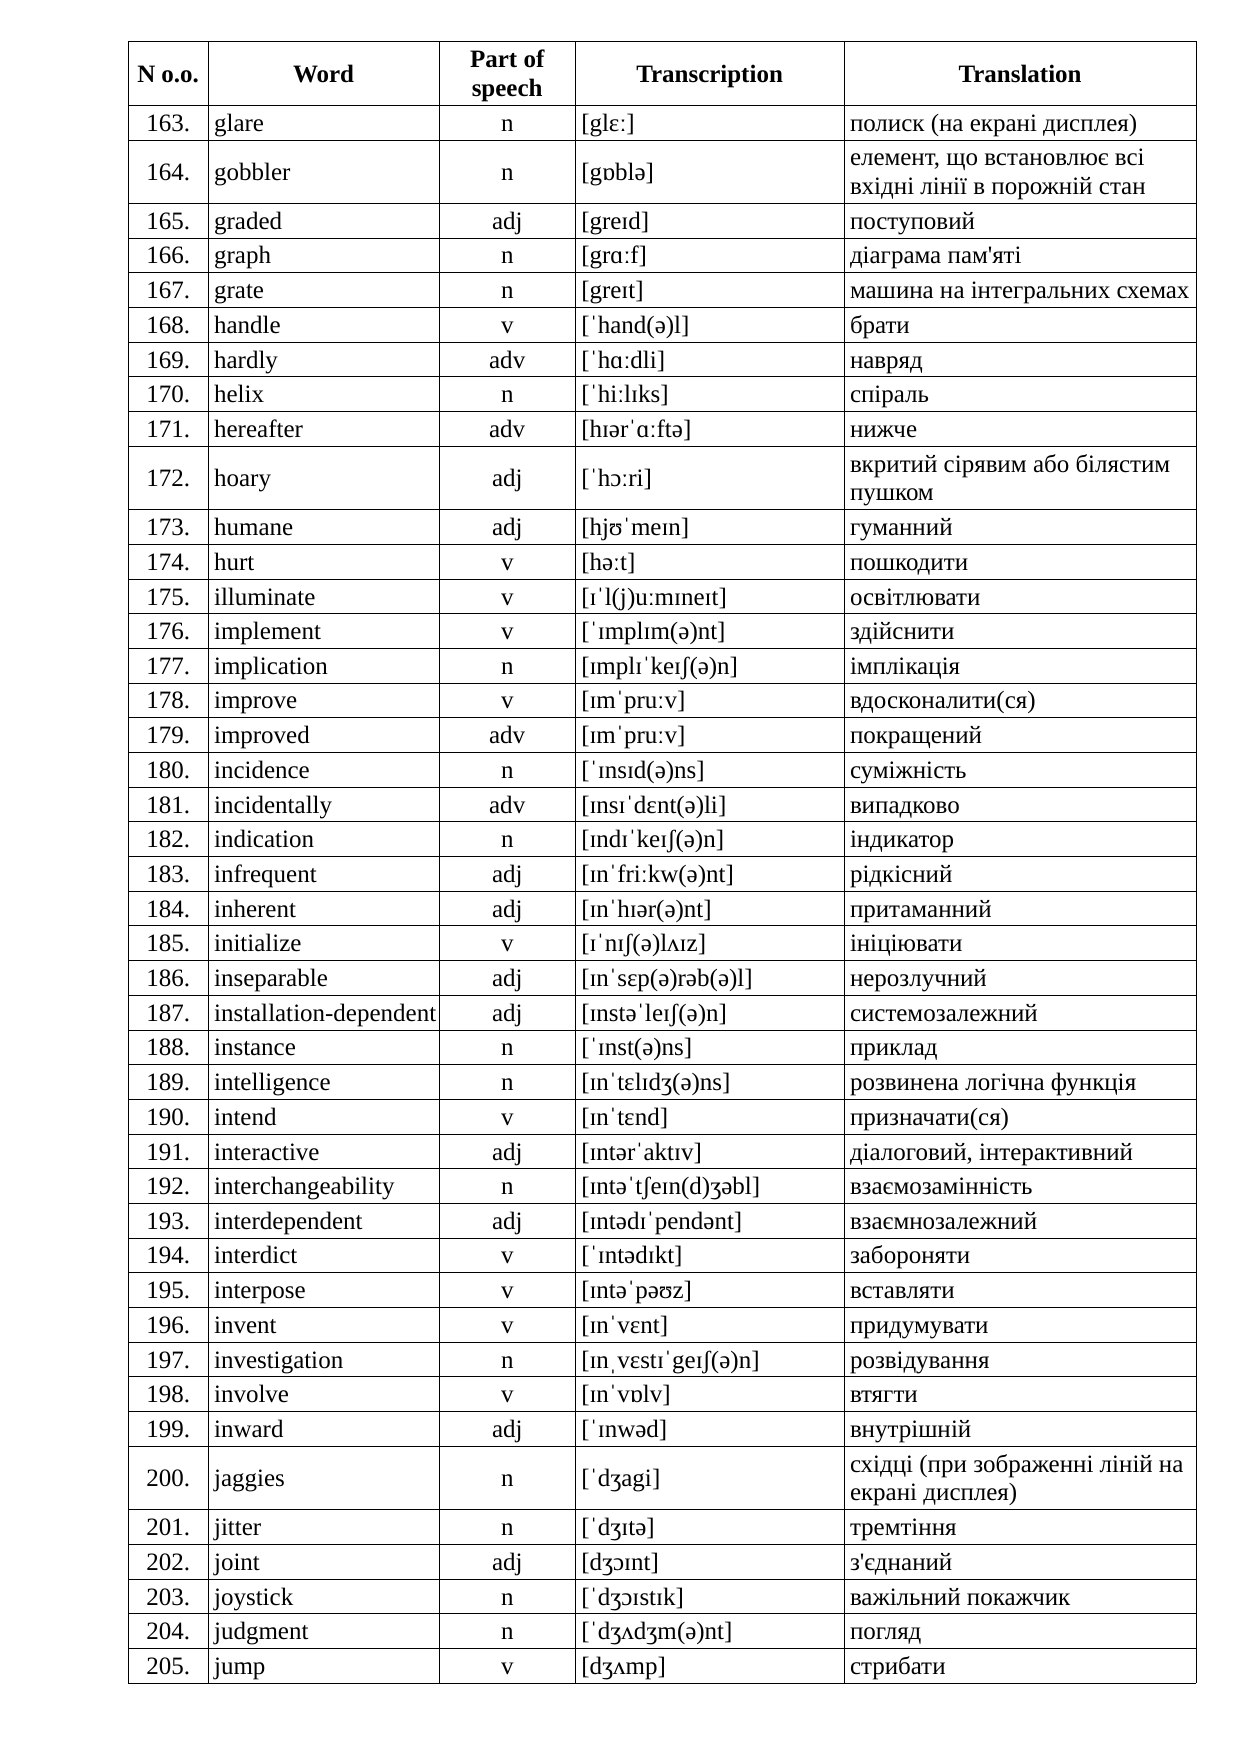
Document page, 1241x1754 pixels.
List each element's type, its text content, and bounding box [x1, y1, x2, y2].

table_cell instance [209, 1031, 439, 1064]
table_cell [grɑːf] [576, 239, 844, 272]
table_cell забороняти [845, 1239, 1196, 1272]
table_cell 205. [129, 1649, 208, 1683]
table_cell n [440, 377, 575, 411]
table_cell interactive [209, 1135, 439, 1168]
table_cell [glɛː] [576, 106, 844, 139]
table_cell v [440, 545, 575, 578]
table_cell вкритий сірявим або білястим пушком [845, 447, 1196, 509]
table_cell v [440, 1100, 575, 1133]
table_cell interdict [209, 1239, 439, 1272]
table_cell [ɪnˈvɒlv] [576, 1377, 844, 1411]
table_cell indication [209, 822, 439, 856]
table_header Word [209, 42, 439, 105]
table_cell graph [209, 239, 439, 272]
table_cell [ˈhɔːri] [576, 447, 844, 509]
table_cell 181. [129, 788, 208, 821]
table_cell inseparable [209, 961, 439, 995]
table_cell [greɪt] [576, 273, 844, 307]
table_cell [ˈɪnsɪd(ə)ns] [576, 753, 844, 787]
table_cell 203. [129, 1580, 208, 1613]
table_cell adj [440, 1545, 575, 1578]
table_cell 204. [129, 1614, 208, 1648]
table_cell 191. [129, 1135, 208, 1168]
table_cell n [440, 1447, 575, 1509]
table_cell 164. [129, 141, 208, 203]
table_cell 192. [129, 1169, 208, 1203]
table_cell нерозлучний [845, 961, 1196, 995]
table_cell implement [209, 614, 439, 648]
table_cell v [440, 580, 575, 613]
table_cell n [440, 649, 575, 683]
table_cell 193. [129, 1204, 208, 1238]
table_cell intend [209, 1100, 439, 1133]
table_cell ініціювати [845, 926, 1196, 960]
table_cell 201. [129, 1510, 208, 1544]
table_cell 188. [129, 1031, 208, 1064]
table_cell implication [209, 649, 439, 683]
table_cell inherent [209, 892, 439, 925]
table_cell [ɪmˈpruːv] [576, 684, 844, 717]
table_cell 183. [129, 857, 208, 891]
table_cell 189. [129, 1065, 208, 1099]
table_cell v [440, 308, 575, 342]
table_cell improved [209, 718, 439, 752]
table_cell improve [209, 684, 439, 717]
table_cell interpose [209, 1273, 439, 1307]
table_cell з'єднаний [845, 1545, 1196, 1578]
table_cell adj [440, 892, 575, 925]
table_header Translation [845, 42, 1196, 105]
table_cell n [440, 753, 575, 787]
table_cell взаємнозалежний [845, 1204, 1196, 1238]
table_cell машина на інтегральних схемах [845, 273, 1196, 307]
table_cell 197. [129, 1343, 208, 1376]
table_cell 202. [129, 1545, 208, 1578]
table_cell [ɪnˈtɛlɪdʒ(ə)ns] [576, 1065, 844, 1099]
table_cell hardly [209, 343, 439, 376]
table_cell adv [440, 412, 575, 446]
table_cell investigation [209, 1343, 439, 1376]
table_cell [ɪntəˈpəʊz] [576, 1273, 844, 1307]
table_cell [ɪnsɪˈdɛnt(ə)li] [576, 788, 844, 821]
table_cell 179. [129, 718, 208, 752]
table_cell рідкісний [845, 857, 1196, 891]
table_cell [ɪmˈpruːv] [576, 718, 844, 752]
table_cell 172. [129, 447, 208, 509]
table_cell [ɪnˈvɛnt] [576, 1308, 844, 1342]
table_cell 194. [129, 1239, 208, 1272]
table_cell діаграма пам'яті [845, 239, 1196, 272]
table_cell glare [209, 106, 439, 139]
table_cell adj [440, 510, 575, 544]
table_cell 199. [129, 1412, 208, 1446]
table_cell 182. [129, 822, 208, 856]
table_cell n [440, 106, 575, 139]
table_cell діалоговий, інтерактивний [845, 1135, 1196, 1168]
table_cell n [440, 822, 575, 856]
table_cell hereafter [209, 412, 439, 446]
table_cell [ˈɪmplɪm(ə)nt] [576, 614, 844, 648]
table_cell [hjʊˈmeɪn] [576, 510, 844, 544]
table_cell поступовий [845, 204, 1196, 238]
table_cell joint [209, 1545, 439, 1578]
table_cell v [440, 1377, 575, 1411]
table_cell притаманний [845, 892, 1196, 925]
table_cell v [440, 1649, 575, 1683]
table_cell вдосконалити(ся) [845, 684, 1196, 717]
table_cell [ˈhand(ə)l] [576, 308, 844, 342]
table_cell 190. [129, 1100, 208, 1133]
table_cell gobbler [209, 141, 439, 203]
table_cell v [440, 1239, 575, 1272]
table_cell adj [440, 1135, 575, 1168]
table_cell 176. [129, 614, 208, 648]
table_cell interdependent [209, 1204, 439, 1238]
table_cell 177. [129, 649, 208, 683]
table_cell [ˈɪnwəd] [576, 1412, 844, 1446]
table_cell [həːt] [576, 545, 844, 578]
table_cell суміжність [845, 753, 1196, 787]
table_cell 196. [129, 1308, 208, 1342]
table_cell jaggies [209, 1447, 439, 1509]
table_cell 195. [129, 1273, 208, 1307]
table_cell 173. [129, 510, 208, 544]
table_cell пошкодити [845, 545, 1196, 578]
table_cell judgment [209, 1614, 439, 1648]
table_cell важільний покажчик [845, 1580, 1196, 1613]
table_cell погляд [845, 1614, 1196, 1648]
table_cell 200. [129, 1447, 208, 1509]
table_cell імплікація [845, 649, 1196, 683]
table_cell [ɪnˈfriːkw(ə)nt] [576, 857, 844, 891]
table_cell humane [209, 510, 439, 544]
table_cell взаємозамінність [845, 1169, 1196, 1203]
table_cell n [440, 1343, 575, 1376]
table_cell [ɪnˈsɛp(ə)rəb(ə)l] [576, 961, 844, 995]
table_cell стрибати [845, 1649, 1196, 1683]
table_cell n [440, 1065, 575, 1099]
table_cell здійснити [845, 614, 1196, 648]
table_cell розвиненa логічнa функція [845, 1065, 1196, 1099]
table_cell полиск (на екрані дисплея) [845, 106, 1196, 139]
table_cell v [440, 1273, 575, 1307]
table_cell 185. [129, 926, 208, 960]
table_cell 178. [129, 684, 208, 717]
table_cell grate [209, 273, 439, 307]
table_cell v [440, 614, 575, 648]
table_cell приклад [845, 1031, 1196, 1064]
table_cell 175. [129, 580, 208, 613]
table_cell n [440, 1031, 575, 1064]
table_cell гуманний [845, 510, 1196, 544]
table_cell призначати(ся) [845, 1100, 1196, 1133]
table_cell [ɪˈl(j)uːmɪneɪt] [576, 580, 844, 613]
table_cell 186. [129, 961, 208, 995]
table_cell n [440, 1169, 575, 1203]
table_cell installation-dependent [209, 996, 439, 1029]
table_cell [ɪntədɪˈpendənt] [576, 1204, 844, 1238]
table_cell graded [209, 204, 439, 238]
table_cell interchangeability [209, 1169, 439, 1203]
table_cell 166. [129, 239, 208, 272]
table_cell придумувати [845, 1308, 1196, 1342]
table_cell 171. [129, 412, 208, 446]
table_cell [ɪˈnɪʃ(ə)lʌɪz] [576, 926, 844, 960]
table_cell intelligence [209, 1065, 439, 1099]
table_cell внутрішній [845, 1412, 1196, 1446]
table_cell n [440, 1580, 575, 1613]
table_cell [ˈdʒɔɪstɪk] [576, 1580, 844, 1613]
table_cell adv [440, 343, 575, 376]
table_cell вставляти [845, 1273, 1196, 1307]
table_cell adj [440, 996, 575, 1029]
table_cell incidence [209, 753, 439, 787]
table_cell adj [440, 204, 575, 238]
table_cell [dʒʌmp] [576, 1649, 844, 1683]
table_cell випадково [845, 788, 1196, 821]
table_cell [ɪnˌvɛstɪˈgeɪʃ(ə)n] [576, 1343, 844, 1376]
table_cell n [440, 141, 575, 203]
table_cell брати [845, 308, 1196, 342]
table_cell 163. [129, 106, 208, 139]
table_cell покращений [845, 718, 1196, 752]
table_cell adj [440, 961, 575, 995]
table_cell 184. [129, 892, 208, 925]
table_header Part of speech [440, 42, 575, 105]
table_cell [greɪd] [576, 204, 844, 238]
table_cell [ˈdʒʌdʒm(ə)nt] [576, 1614, 844, 1648]
table_cell [dʒɔɪnt] [576, 1545, 844, 1578]
table_cell v [440, 926, 575, 960]
table_cell [ˈdʒɪtə] [576, 1510, 844, 1544]
table_cell n [440, 239, 575, 272]
table_cell [ˈɪntədɪkt] [576, 1239, 844, 1272]
table_cell 174. [129, 545, 208, 578]
table_cell [ɪnstəˈleɪʃ(ə)n] [576, 996, 844, 1029]
table_cell n [440, 273, 575, 307]
table_cell incidentally [209, 788, 439, 821]
table_cell initialize [209, 926, 439, 960]
table_cell [ɪmplɪˈkeɪʃ(ə)n] [576, 649, 844, 683]
table_cell [ˈhiːlɪks] [576, 377, 844, 411]
table_cell [hɪərˈɑːftə] [576, 412, 844, 446]
table_cell освітлювати [845, 580, 1196, 613]
table_cell 165. [129, 204, 208, 238]
table_cell [ˈdʒagi] [576, 1447, 844, 1509]
table_cell [gɒblə] [576, 141, 844, 203]
table_cell invent [209, 1308, 439, 1342]
table_cell навряд [845, 343, 1196, 376]
table_cell hurt [209, 545, 439, 578]
table_cell v [440, 684, 575, 717]
table_cell involve [209, 1377, 439, 1411]
table_cell [ɪntəˈtʃeɪn(d)ʒəbl] [576, 1169, 844, 1203]
table_cell [ɪntərˈaktɪv] [576, 1135, 844, 1168]
table_cell jump [209, 1649, 439, 1683]
table_cell 167. [129, 273, 208, 307]
table_cell індикатор [845, 822, 1196, 856]
table_cell hoary [209, 447, 439, 509]
table_cell adj [440, 1204, 575, 1238]
table_cell v [440, 1308, 575, 1342]
table_cell infrequent [209, 857, 439, 891]
table_cell helix [209, 377, 439, 411]
table_cell jitter [209, 1510, 439, 1544]
table_cell handle [209, 308, 439, 342]
table_cell [ɪndɪˈkeɪʃ(ə)n] [576, 822, 844, 856]
table_header N o.o. [129, 42, 208, 105]
table_cell illuminate [209, 580, 439, 613]
table_cell 180. [129, 753, 208, 787]
table_cell тремтіння [845, 1510, 1196, 1544]
table_cell 198. [129, 1377, 208, 1411]
table_cell втягти [845, 1377, 1196, 1411]
table_cell adj [440, 1412, 575, 1446]
table_cell елемент, що встановлює всі вхідні лінії в порожній стан [845, 141, 1196, 203]
table_cell [ɪnˈtɛnd] [576, 1100, 844, 1133]
table_cell n [440, 1510, 575, 1544]
table_cell 168. [129, 308, 208, 342]
table_header Transcription [576, 42, 844, 105]
table_cell inward [209, 1412, 439, 1446]
table_cell 170. [129, 377, 208, 411]
table_cell [ɪnˈhɪər(ə)nt] [576, 892, 844, 925]
table_cell спіраль [845, 377, 1196, 411]
table_cell adv [440, 788, 575, 821]
table_cell розвідування [845, 1343, 1196, 1376]
table_cell joystick [209, 1580, 439, 1613]
table_cell adv [440, 718, 575, 752]
table_cell системозалежний [845, 996, 1196, 1029]
table_cell [ˈɪnst(ə)ns] [576, 1031, 844, 1064]
table_cell [ˈhɑːdli] [576, 343, 844, 376]
table_cell adj [440, 857, 575, 891]
table_cell adj [440, 447, 575, 509]
table_cell 169. [129, 343, 208, 376]
table_cell 187. [129, 996, 208, 1029]
table_cell n [440, 1614, 575, 1648]
table_cell нижче [845, 412, 1196, 446]
table_cell східці (при зображенні ліній на екрані дисплея) [845, 1447, 1196, 1509]
